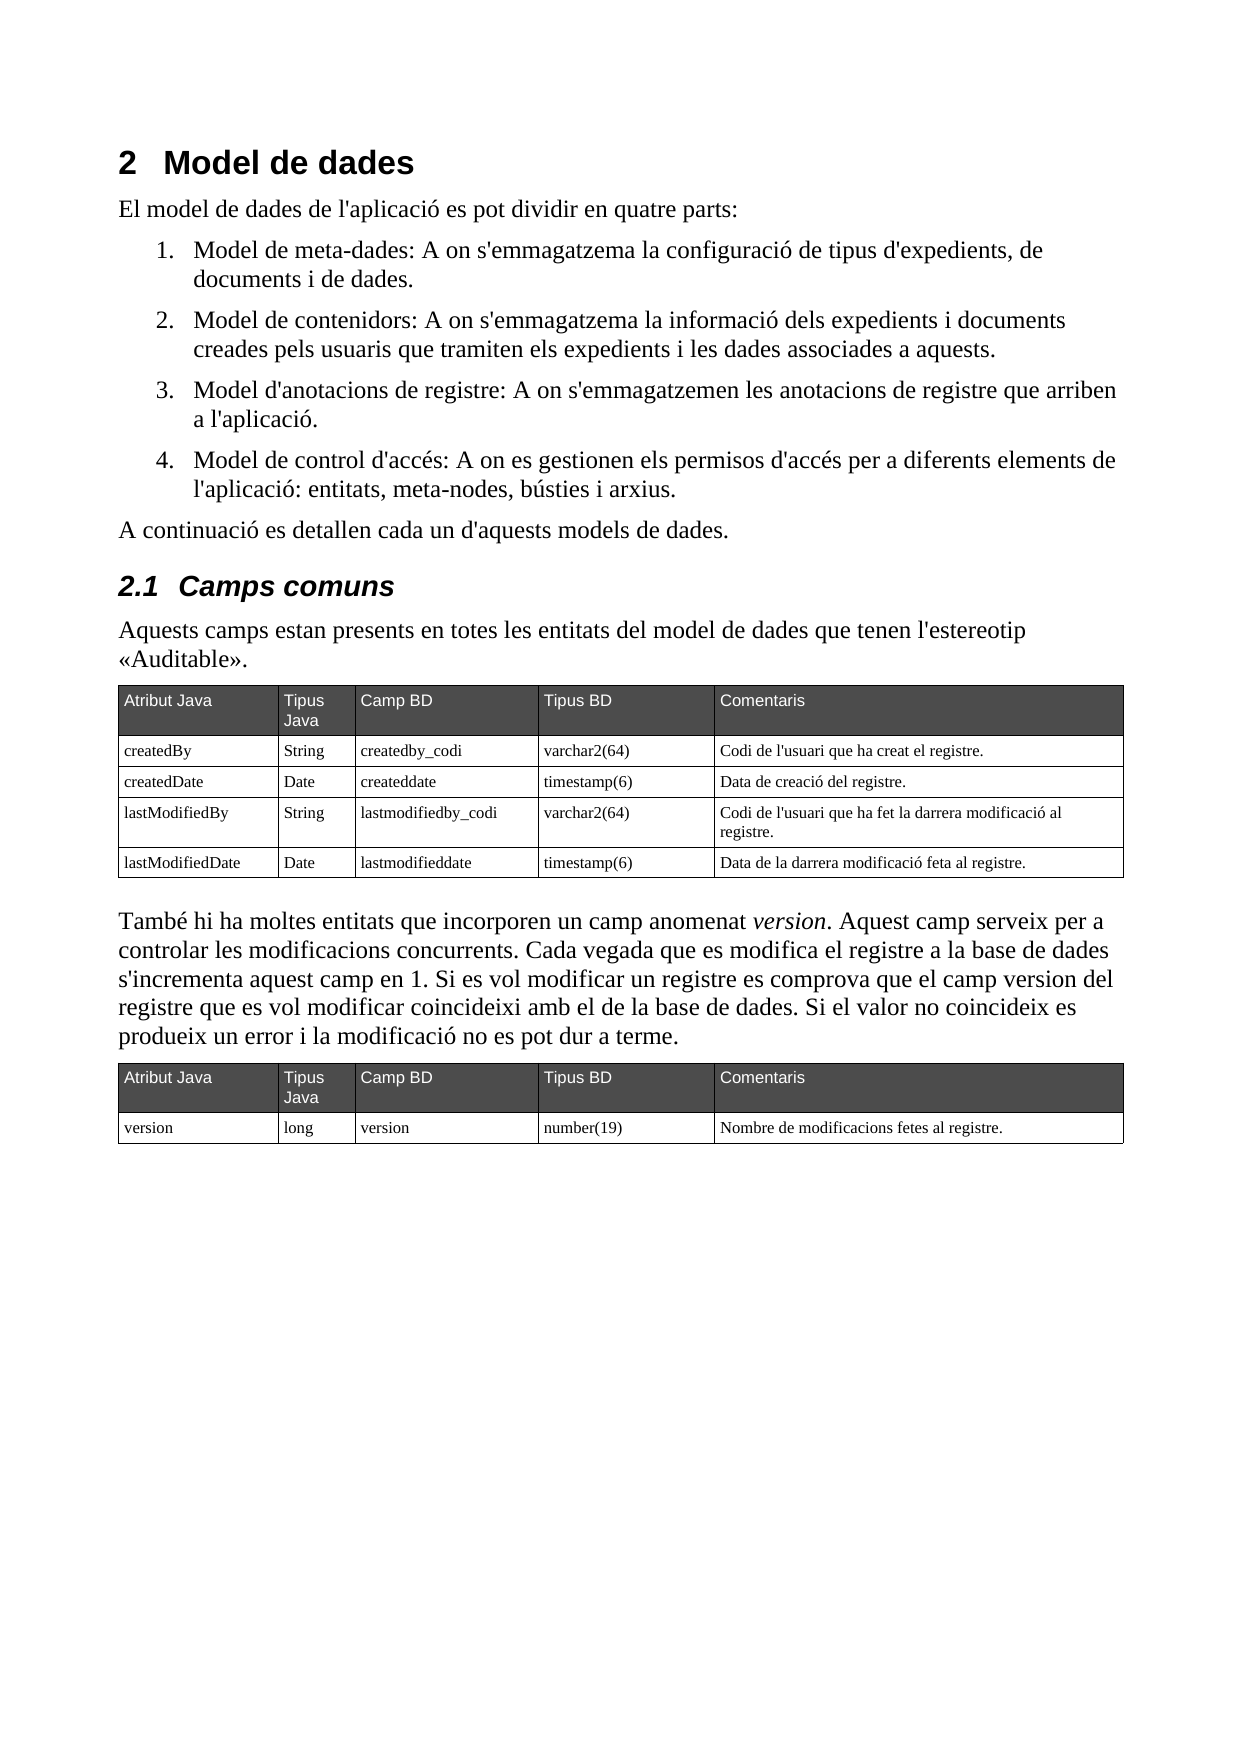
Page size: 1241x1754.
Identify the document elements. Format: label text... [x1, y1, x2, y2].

table_cell version [119, 1113, 278, 1143]
table_cell lastmodifiedby_codi [356, 798, 538, 847]
table_cell number(19) [539, 1113, 714, 1143]
table_cell version [356, 1113, 538, 1143]
table_header Tipus Java [279, 1064, 355, 1112]
table_cell createdDate [119, 767, 278, 797]
text Aquests camps estan presents en totes les entitats del model de dades que tenen l'estereotip «Auditable». [118, 615, 1122, 673]
list Model de control d'accés: A on es gestionen els permisos d'accés per a diferents elements de l'aplicació: entitats, meta-nodes, bústies i arxius. [156, 446, 1122, 503]
table_cell Data de la darrera modificació feta al registre. [715, 848, 1123, 877]
table_header Camp BD [356, 1064, 538, 1112]
table_cell Codi de l'usuari que ha creat el registre. [715, 736, 1123, 766]
table_header Comentaris [715, 1064, 1123, 1112]
table_cell createddate [356, 767, 538, 797]
table_cell lastModifiedBy [119, 798, 278, 847]
table_cell timestamp(6) [539, 767, 714, 797]
list Model d'anotacions de registre: A on s'emmagatzemen les anotacions de registre que arriben a l'aplicació. [156, 376, 1122, 433]
table_cell Nombre de modificacions fetes al registre. [715, 1113, 1123, 1143]
text També hi ha moltes entitats que incorporen un camp anomenat version. Aquest camp serveix per a controlar les modificacions concurrents. Cada vegada que es modifica el registre a la base de dades s'incrementa aquest camp en 1. Si es vol modificar un registre es comprova que el camp version del registre que es vol modificar coincideixi amb el de la base de dades. Si el valor no coincideix es produeix un error i la modificació no es pot dur a terme. [118, 906, 1122, 1050]
table_header Camp BD [356, 686, 538, 735]
table_cell Data de creació del registre. [715, 767, 1123, 797]
table_cell String [279, 736, 355, 766]
table_cell lastModifiedDate [119, 848, 278, 877]
table_header Comentaris [715, 686, 1123, 735]
list Model de meta-dades: A on s'emmagatzema la configuració de tipus d'expedients, de documents i de dades. [156, 236, 1122, 293]
table_header Tipus BD [539, 686, 714, 735]
table_cell Date [279, 767, 355, 797]
table_header Tipus Java [279, 686, 355, 735]
table_cell String [279, 798, 355, 847]
table_cell Date [279, 848, 355, 877]
table_cell lastmodifieddate [356, 848, 538, 877]
table_cell varchar2(64) [539, 798, 714, 847]
table_header Atribut Java [119, 1064, 278, 1112]
table_cell createdBy [119, 736, 278, 766]
table_cell Codi de l'usuari que ha fet la darrera modificació al registre. [715, 798, 1123, 847]
table_cell long [279, 1113, 355, 1143]
subtitle Model de dades [118, 143, 1122, 182]
text El model de dades de l'aplicació es pot dividir en quatre parts: [118, 194, 1122, 223]
table_header Tipus BD [539, 1064, 714, 1112]
table_cell timestamp(6) [539, 848, 714, 877]
table_cell varchar2(64) [539, 736, 714, 766]
subtitle Camps comuns [118, 569, 1122, 603]
table_cell createdby_codi [356, 736, 538, 766]
table_header Atribut Java [119, 686, 278, 735]
text A continuació es detallen cada un d'aquests models de dades. [118, 516, 1122, 544]
list Model de contenidors: A on s'emmagatzema la informació dels expedients i documents creades pels usuaris que tramiten els expedients i les dades associades a aquests. [156, 306, 1122, 363]
